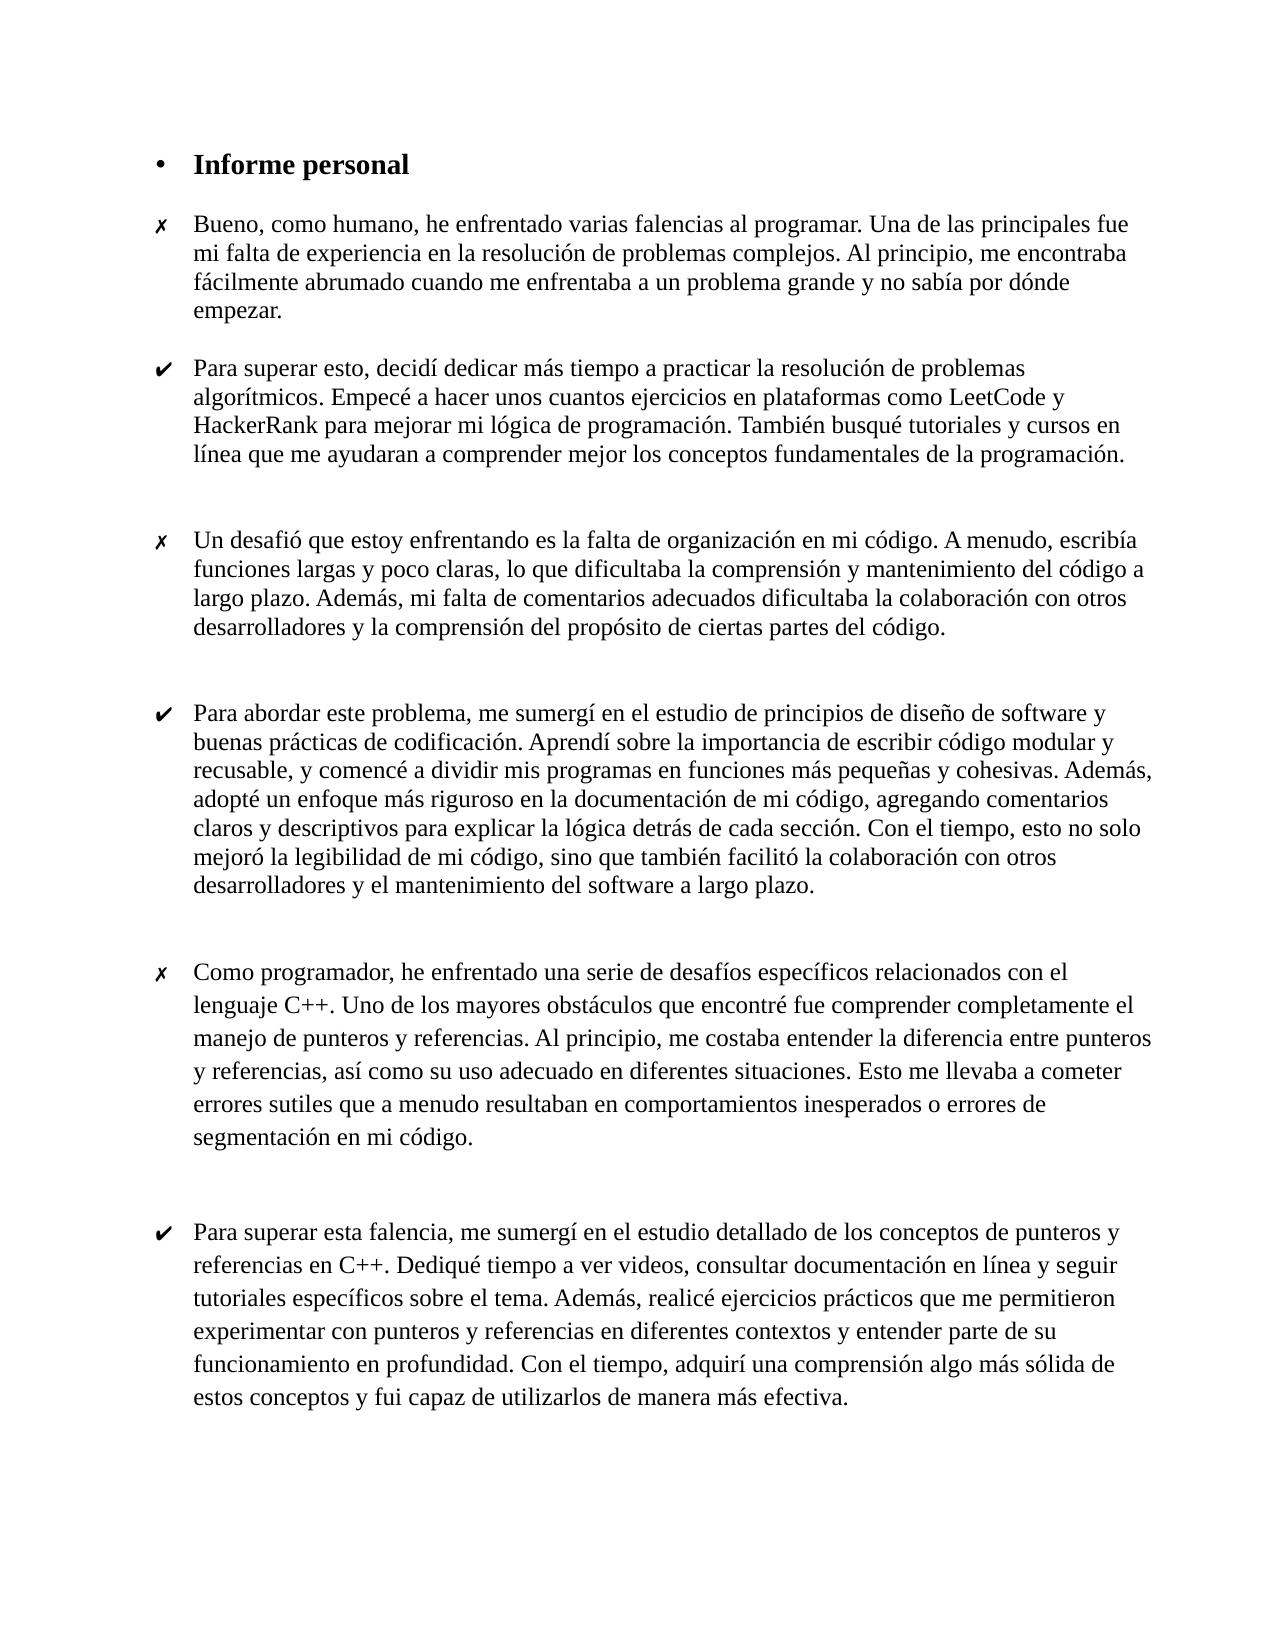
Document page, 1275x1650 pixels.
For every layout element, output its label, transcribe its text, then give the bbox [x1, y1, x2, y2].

list Para superar esto, decidí dedicar más tiempo a practicar la resolución de problemas algorítmicos. Empecé a hacer unos cuantos ejercicios en plataformas como LeetCode y HackerRank para mejorar mi lógica de programación. También busqué tutoriales y cursos en línea que me ayudaran a comprender mejor los conceptos fundamentales de la programación. [156, 353, 1157, 468]
list Como programador, he enfrentado una serie de desafíos específicos relacionados con el lenguaje C++. Uno de los mayores obstáculos que encontré fue comprender completamente el manejo de punteros y referencias. Al principio, me costaba entender la diferencia entre punteros y referencias, así como su uso adecuado en diferentes situaciones. Esto me llevaba a cometer errores sutiles que a menudo resultaban en comportamientos inesperados o errores de segmentación en mi código. [156, 957, 1157, 1151]
list Para abordar este problema, me sumergí en el estudio de principios de diseño de software y buenas prácticas de codificación. Aprendí sobre la importancia de escribir código modular y recusable, y comencé a dividir mis programas en funciones más pequeñas y cohesivas. Además, adopté un enfoque más riguroso en la documentación de mi código, agregando comentarios claros y descriptivos para explicar la lógica detrás de cada sección. Con el tiempo, esto no solo mejoró la legibilidad de mi código, sino que también facilitó la colaboración con otros desarrolladores y el mantenimiento del software a largo plazo. [156, 698, 1157, 899]
list Bueno, como humano, he enfrentado varias falencias al programar. Una de las principales fue mi falta de experiencia en la resolución de problemas complejos. Al principio, me encontraba fácilmente abrumado cuando me enfrentaba a un problema grande y no sabía por dónde empezar. [156, 209, 1157, 324]
list Informe personal [156, 147, 1157, 181]
list Un desafió que estoy enfrentando es la falta de organización en mi código. A menudo, escribía funciones largas y poco claras, lo que dificultaba la comprensión y mantenimiento del código a largo plazo. Además, mi falta de comentarios adecuados dificultaba la colaboración con otros desarrolladores y la comprensión del propósito de ciertas partes del código. [156, 526, 1157, 641]
list Para superar esta falencia, me sumergí en el estudio detallado de los conceptos de punteros y referencias en C++. Dediqué tiempo a ver videos, consultar documentación en línea y seguir tutoriales específicos sobre el tema. Además, realicé ejercicios prácticos que me permitieron experimentar con punteros y referencias en diferentes contextos y entender parte de su funcionamiento en profundidad. Con el tiempo, adquirí una comprensión algo más sólida de estos conceptos y fui capaz de utilizarlos de manera más efectiva. [156, 1217, 1157, 1444]
